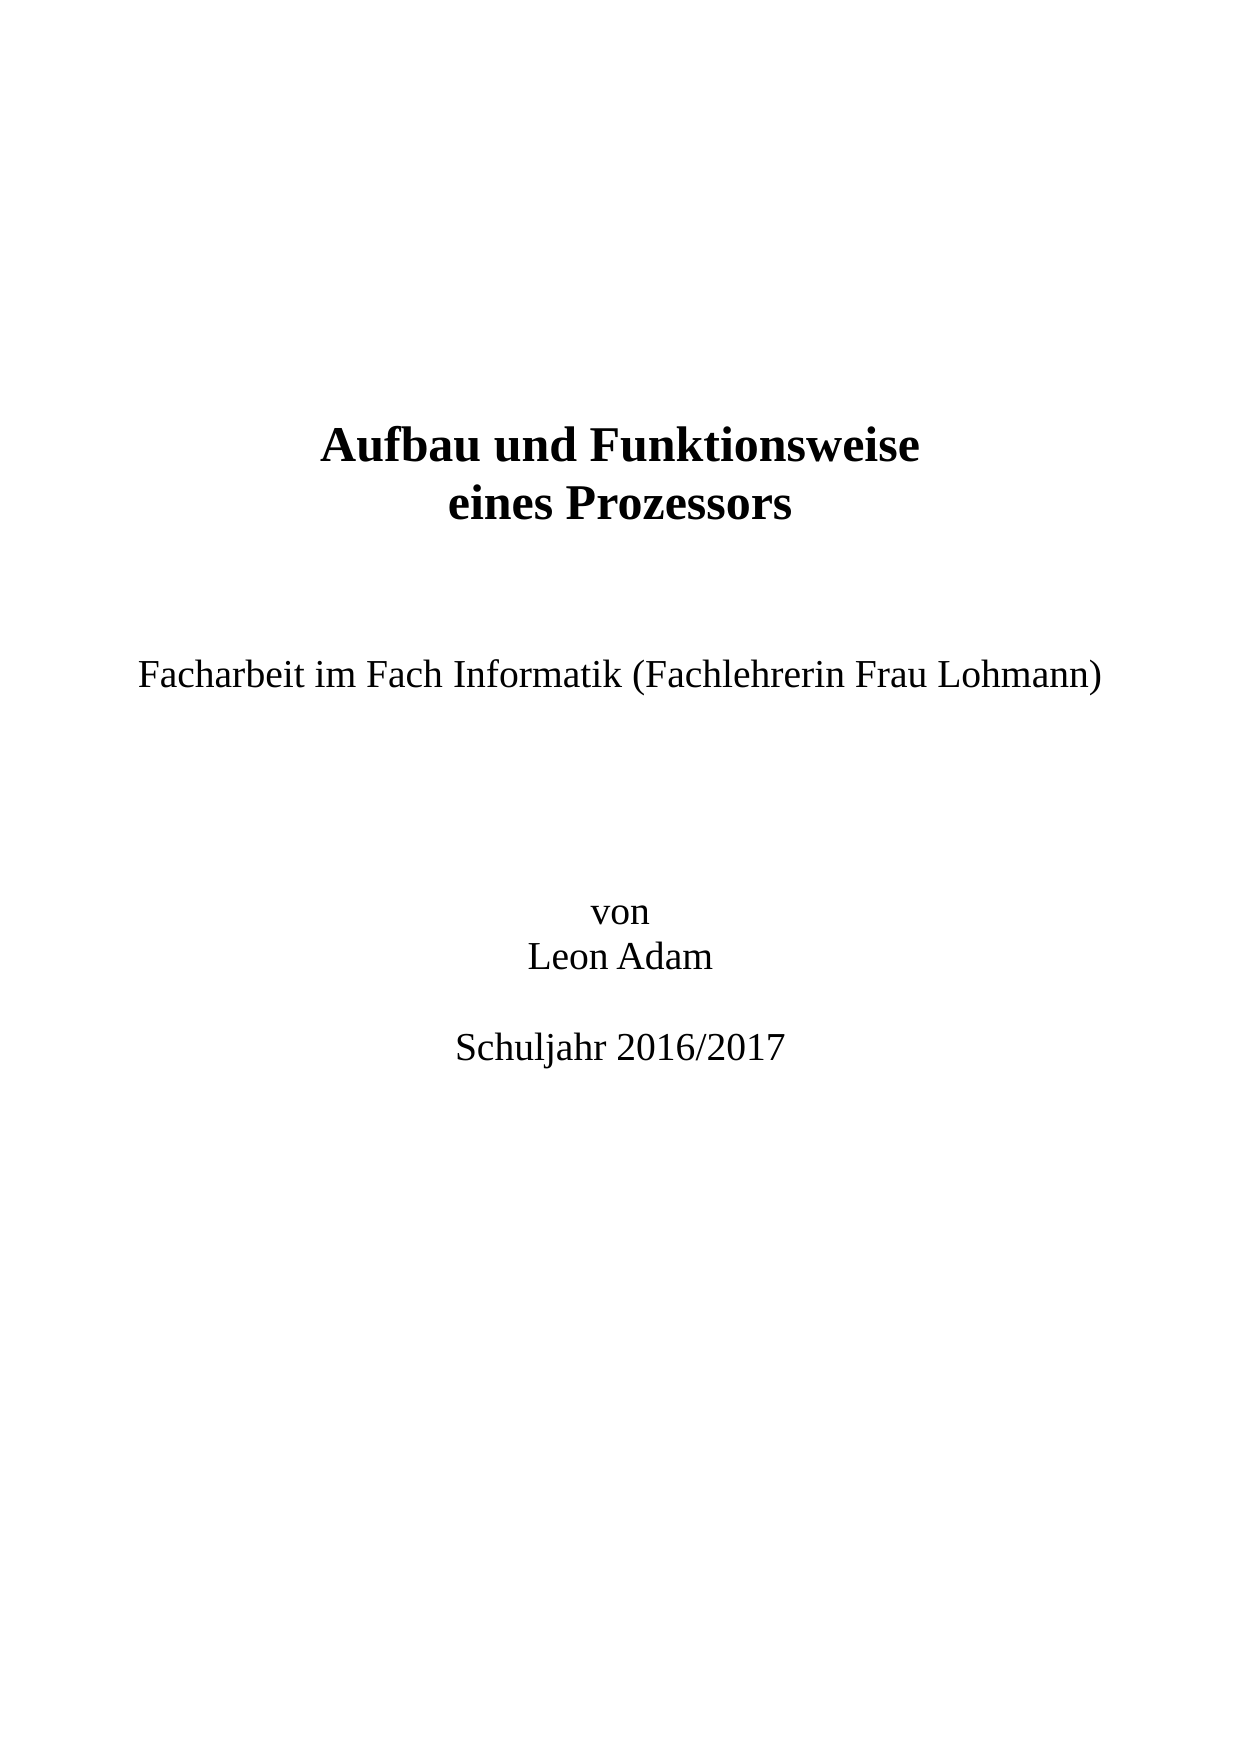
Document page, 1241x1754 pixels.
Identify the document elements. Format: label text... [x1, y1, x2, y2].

text Schuljahr 2016/2017 [118, 1024, 1122, 1069]
text Aufbau und Funktionsweise [118, 415, 1122, 473]
text eines Prozessors [118, 473, 1122, 530]
text Leon Adam [118, 933, 1122, 978]
text Facharbeit im Fach Informatik (Fachlehrerin Frau Lohmann) [118, 650, 1122, 696]
text von [118, 887, 1122, 933]
